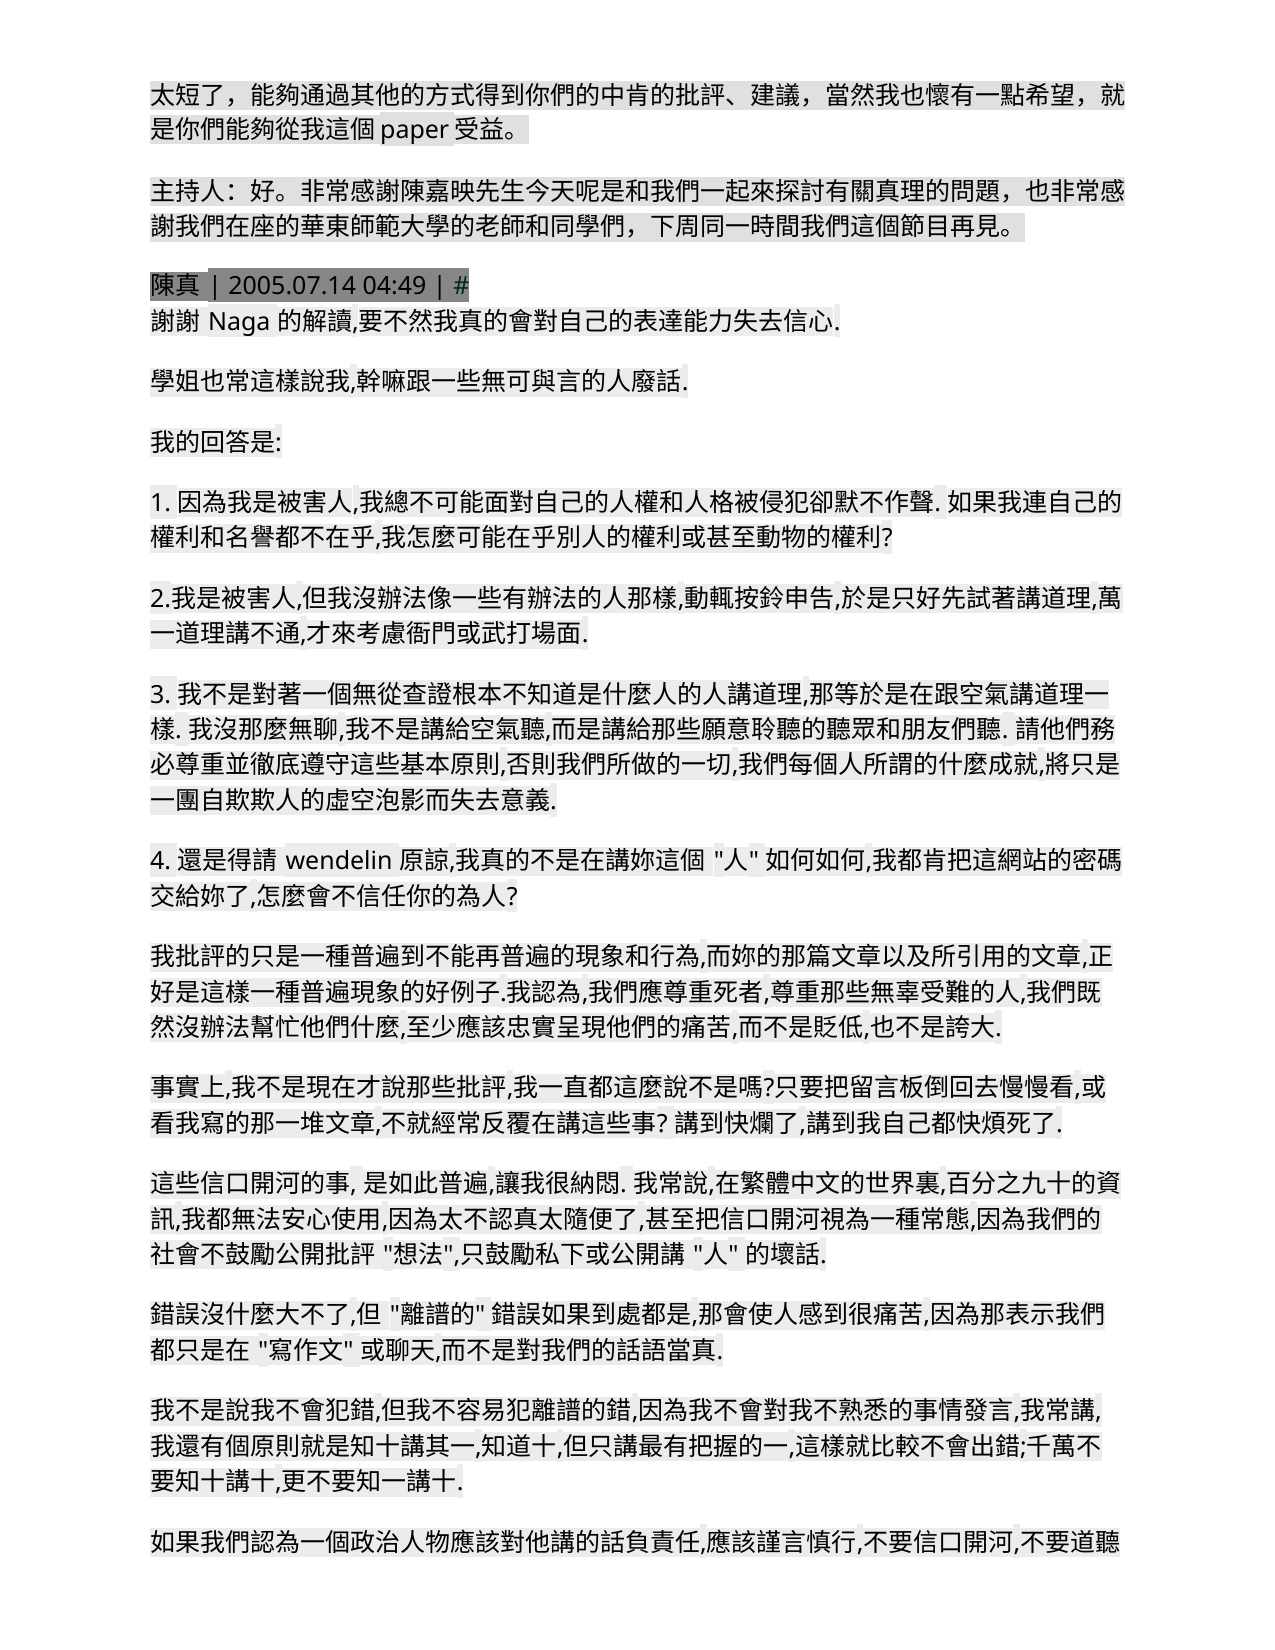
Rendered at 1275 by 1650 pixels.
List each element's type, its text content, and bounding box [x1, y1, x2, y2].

text 如果我們認為一個政治人物應該對他講的話負責任,應該謹言慎行,不要信口開河,不要道聽 [150, 1523, 1125, 1558]
text 這些信口開河的事, 是如此普遍,讓我很納悶. 我常說,在繁體中文的世界裏,百分之九十的資訊,我都無法安心使用,因為太不認真太隨便了,甚至把信口開河視為一種常態,因為我們的社會不鼓勵公開批評 "想法",只鼓勵私下或公開講 "人" 的壞話. [150, 1164, 1125, 1271]
text 我批評的只是一種普遍到不能再普遍的現象和行為,而妳的那篇文章以及所引用的文章,正好是這樣一種普遍現象的好例子.我認為,我們應尊重死者,尊重那些無辜受難的人,我們既然沒辦法幫忙他們什麼,至少應該忠實呈現他們的痛苦,而不是貶低,也不是誇大. [150, 937, 1125, 1044]
text 4. 還是得請 wendelin 原諒,我真的不是在講妳這個 "人" 如何如何,我都肯把這網站的密碼交給妳了,怎麼會不信任你的為人? [150, 842, 1125, 912]
text 事實上,我不是現在才說那些批評,我一直都這麼說不是嗎?只要把留言板倒回去慢慢看,或看我寫的那一堆文章,不就經常反覆在講這些事? 講到快爛了,講到我自己都快煩死了. [150, 1069, 1125, 1139]
text 學姐也常這樣說我,幹嘛跟一些無可與言的人廢話. [150, 362, 1125, 398]
text 陳真 | 2005.07.14 04:49 | # [150, 267, 1125, 302]
text 我不是說我不會犯錯,但我不容易犯離譜的錯,因為我不會對我不熟悉的事情發言,我常講,我還有個原則就是知十講其一,知道十,但只講最有把握的一,這樣就比較不會出錯;千萬不要知十講十,更不要知一講十. [150, 1392, 1125, 1498]
text 2.我是被害人,但我沒辦法像一些有辦法的人那樣,動輒按鈴申告,於是只好先試著講道理,萬一道理講不通,才來考慮衙門或武打場面. [150, 579, 1125, 650]
text 錯誤沒什麼大不了,但 "離譜的" 錯誤如果到處都是,那會使人感到很痛苦,因為那表示我們都只是在 "寫作文" 或聊天,而不是對我們的話語當真. [150, 1296, 1125, 1367]
text 1. 因為我是被害人,我總不可能面對自己的人權和人格被侵犯卻默不作聲. 如果我連自己的權利和名譽都不在乎,我怎麼可能在乎別人的權利或甚至動物的權利? [150, 483, 1125, 554]
text 謝謝 Naga 的解讀,要不然我真的會對自己的表達能力失去信心. [150, 302, 1125, 337]
text 太短了，能夠通過其他的方式得到你們的中肯的批評、建議，當然我也懷有一點希望，就是你們能夠從我這個paper受益。 [150, 75, 1125, 146]
text 主持人：好。非常感謝陳嘉映先生今天呢是和我們一起來探討有關真理的問題，也非常感謝我們在座的華東師範大學的老師和同學們，下周同一時間我們這個節目再見。 [150, 171, 1125, 242]
text 我的回答是: [150, 423, 1125, 458]
text 3. 我不是對著一個無從查證根本不知道是什麼人的人講道理,那等於是在跟空氣講道理一樣. 我沒那麼無聊,我不是講給空氣聽,而是講給那些願意聆聽的聽眾和朋友們聽. 請他們務必尊重並徹底遵守這些基本原則,否則我們所做的一切,我們每個人所謂的什麼成就,將只是一團自欺欺人的虛空泡影而失去意義. [150, 675, 1125, 817]
